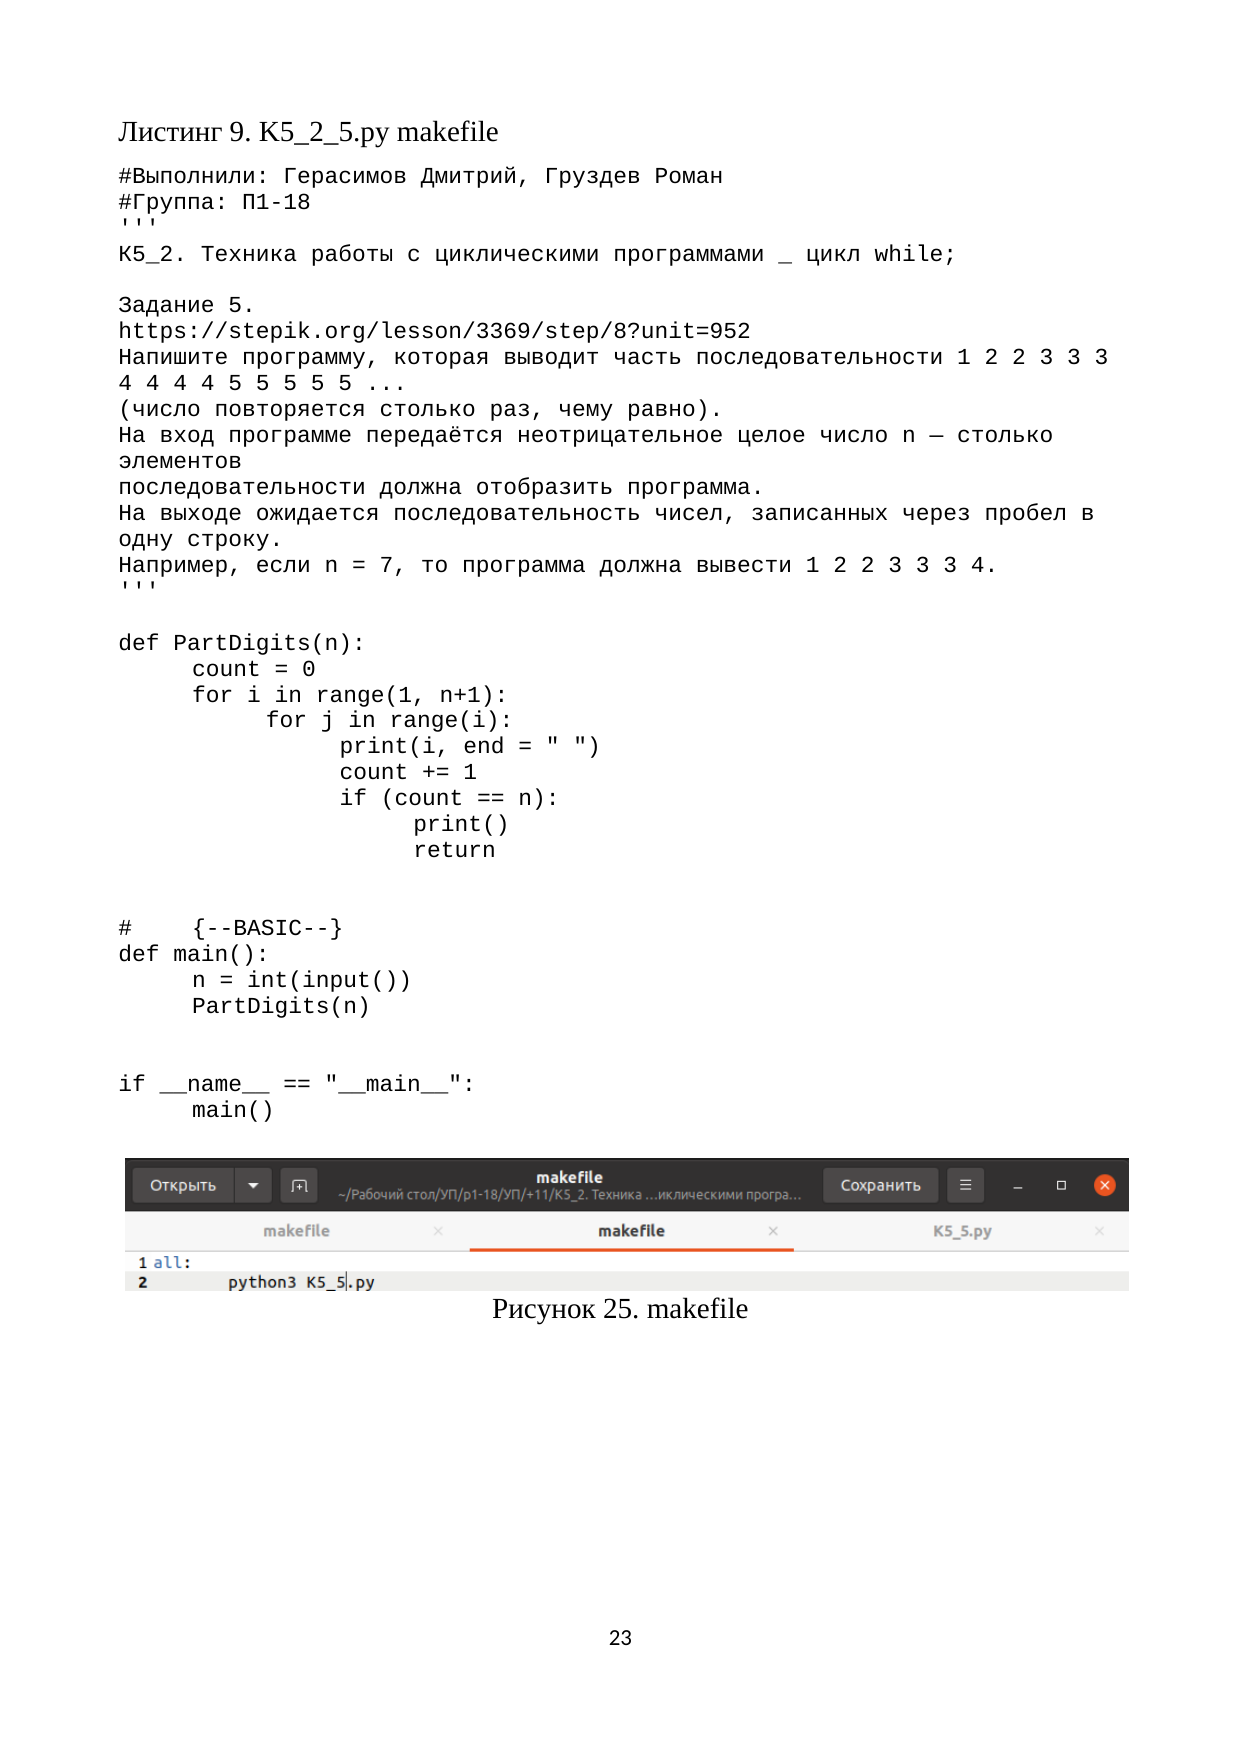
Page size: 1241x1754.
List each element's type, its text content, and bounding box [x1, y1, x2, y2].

text (число повторяется столько раз, чему равно). [118, 398, 1122, 423]
text n = int(input()) [118, 968, 1122, 994]
text def PartDigits(n): [118, 631, 1122, 657]
text #Выполнили: Герасимов Дмитрий, Груздев Роман [118, 164, 1122, 190]
text Напишите программу, которая выводит часть последовательности 1 2 2 3 3 3 4 4 4 4 5 5 5 5 5 ... [118, 346, 1122, 398]
text for i in range(1, n+1): [118, 683, 1122, 709]
text PartDigits(n) [118, 994, 1122, 1020]
text На выходе ожидается последовательность чисел, записанных через пробел в одну строку. [118, 501, 1122, 553]
text https://stepik.org/lesson/3369/step/8?unit=952 [118, 320, 1122, 346]
text def main(): [118, 942, 1122, 968]
text count += 1 [118, 761, 1122, 787]
text if __name__ == "__main__": [118, 1072, 1122, 1098]
text ''' [118, 216, 1122, 242]
text #Группа: П1-18 [118, 190, 1122, 216]
text Например, если n = 7, то программа должна вывести 1 2 2 3 3 3 4. [118, 553, 1122, 579]
text return [118, 838, 1122, 864]
text К5_2. Техника работы с циклическими программами _ цикл while; [118, 242, 1122, 268]
text if (count == n): [118, 787, 1122, 813]
text for j in range(i): [118, 709, 1122, 735]
picture [125, 1158, 1129, 1291]
text # {--BASIC--} [118, 916, 1122, 942]
text print() [118, 813, 1122, 838]
text последовательности должна отобразить программа. [118, 475, 1122, 501]
text main() [118, 1098, 1122, 1124]
text count = 0 [118, 657, 1122, 683]
text Рисунок 25. makefile [118, 1150, 1122, 1324]
text print(i, end = " ") [118, 735, 1122, 761]
text На вход программе передаётся неотрицательное целое число n — столько элементов [118, 423, 1122, 475]
text Листинг 9. K5_2_5.py makefile [118, 114, 1122, 147]
text Задание 5. [118, 294, 1122, 320]
text ''' [118, 579, 1122, 605]
